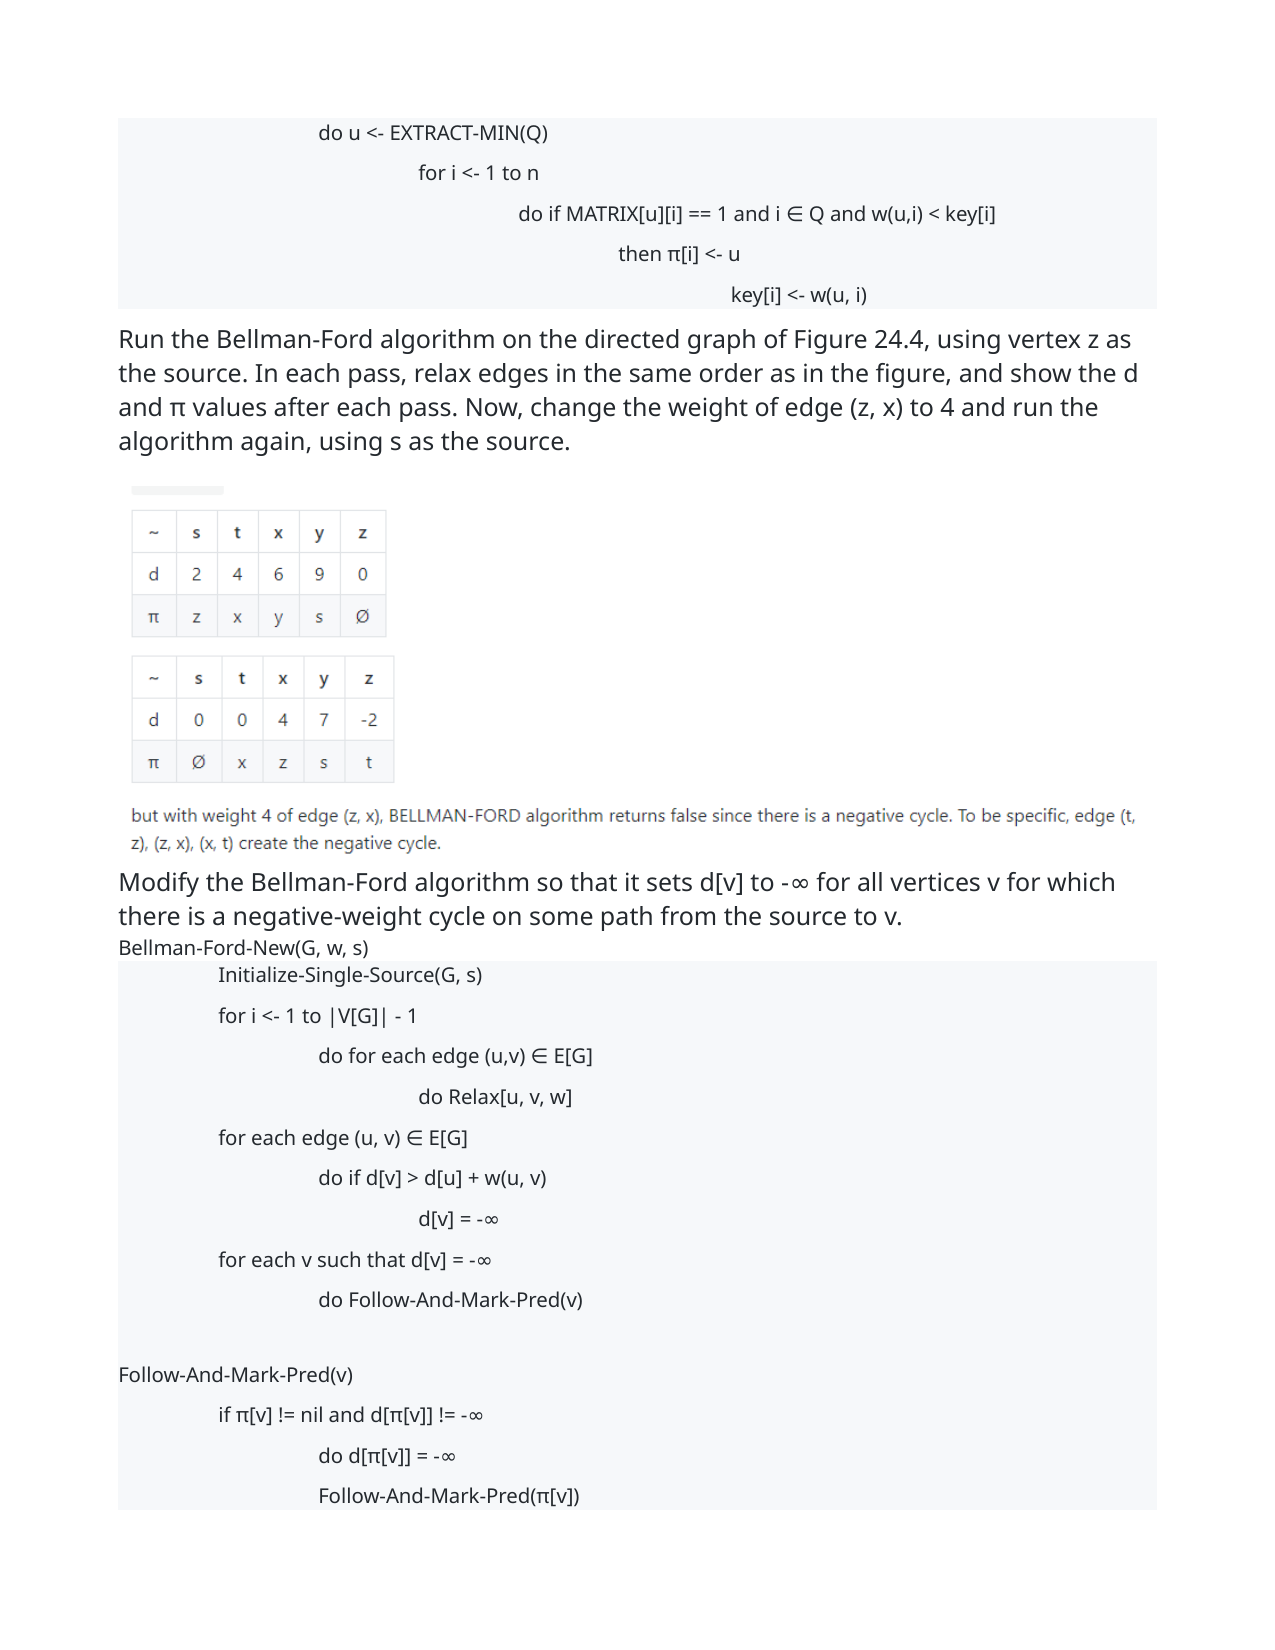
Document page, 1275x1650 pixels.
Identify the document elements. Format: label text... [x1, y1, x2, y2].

text do if MATRIX[u][i] == 1 and i ∈ Q and w(u,i) < key[i] [118, 199, 1157, 227]
text for each v such that d[v] = -∞ [118, 1245, 1157, 1273]
text do Follow-And-Mark-Pred(v) [118, 1286, 1157, 1314]
text key[i] <- w(u, i) [118, 281, 1157, 309]
picture [118, 486, 1157, 865]
text Run the Bellman-Ford algorithm on the directed graph of Figure 24.4, using vertex z as the source. In each pass, relax edges in the same order as in the figure, and show the d and π values after each pass. Now, change the weight of edge (z, x) to 4 and run the algorithm again, using s as the source. [118, 321, 1157, 457]
text Initialize-Single-Source(G, s) [118, 961, 1157, 989]
text for i <- 1 to n [118, 159, 1157, 187]
text Modify the Bellman-Ford algorithm so that it sets d[v] to -∞ for all vertices v for which there is a negative-weight cycle on some path from the source to v. [118, 865, 1157, 933]
text Follow-And-Mark-Pred(v) [118, 1361, 1157, 1388]
text do d[π[v]] = -∞ [118, 1441, 1157, 1469]
text Bellman-Ford-New(G, w, s) [118, 933, 1157, 961]
text then π[i] <- u [118, 240, 1157, 268]
text for i <- 1 to |V[G]| - 1 [118, 1001, 1157, 1029]
text for each edge (u, v) ∈ E[G] [118, 1123, 1157, 1151]
text if π[v] != nil and d[π[v]] != -∞ [118, 1401, 1157, 1429]
text do if d[v] > d[u] + w(u, v) [118, 1164, 1157, 1192]
text d[v] = -∞ [118, 1204, 1157, 1233]
text do for each edge (u,v) ∈ E[G] [118, 1042, 1157, 1070]
text Follow-And-Mark-Pred(π[v]) [118, 1482, 1157, 1510]
text do Relax[u, v, w] [118, 1083, 1157, 1111]
text do u <- EXTRACT-MIN(Q) [118, 118, 1157, 146]
